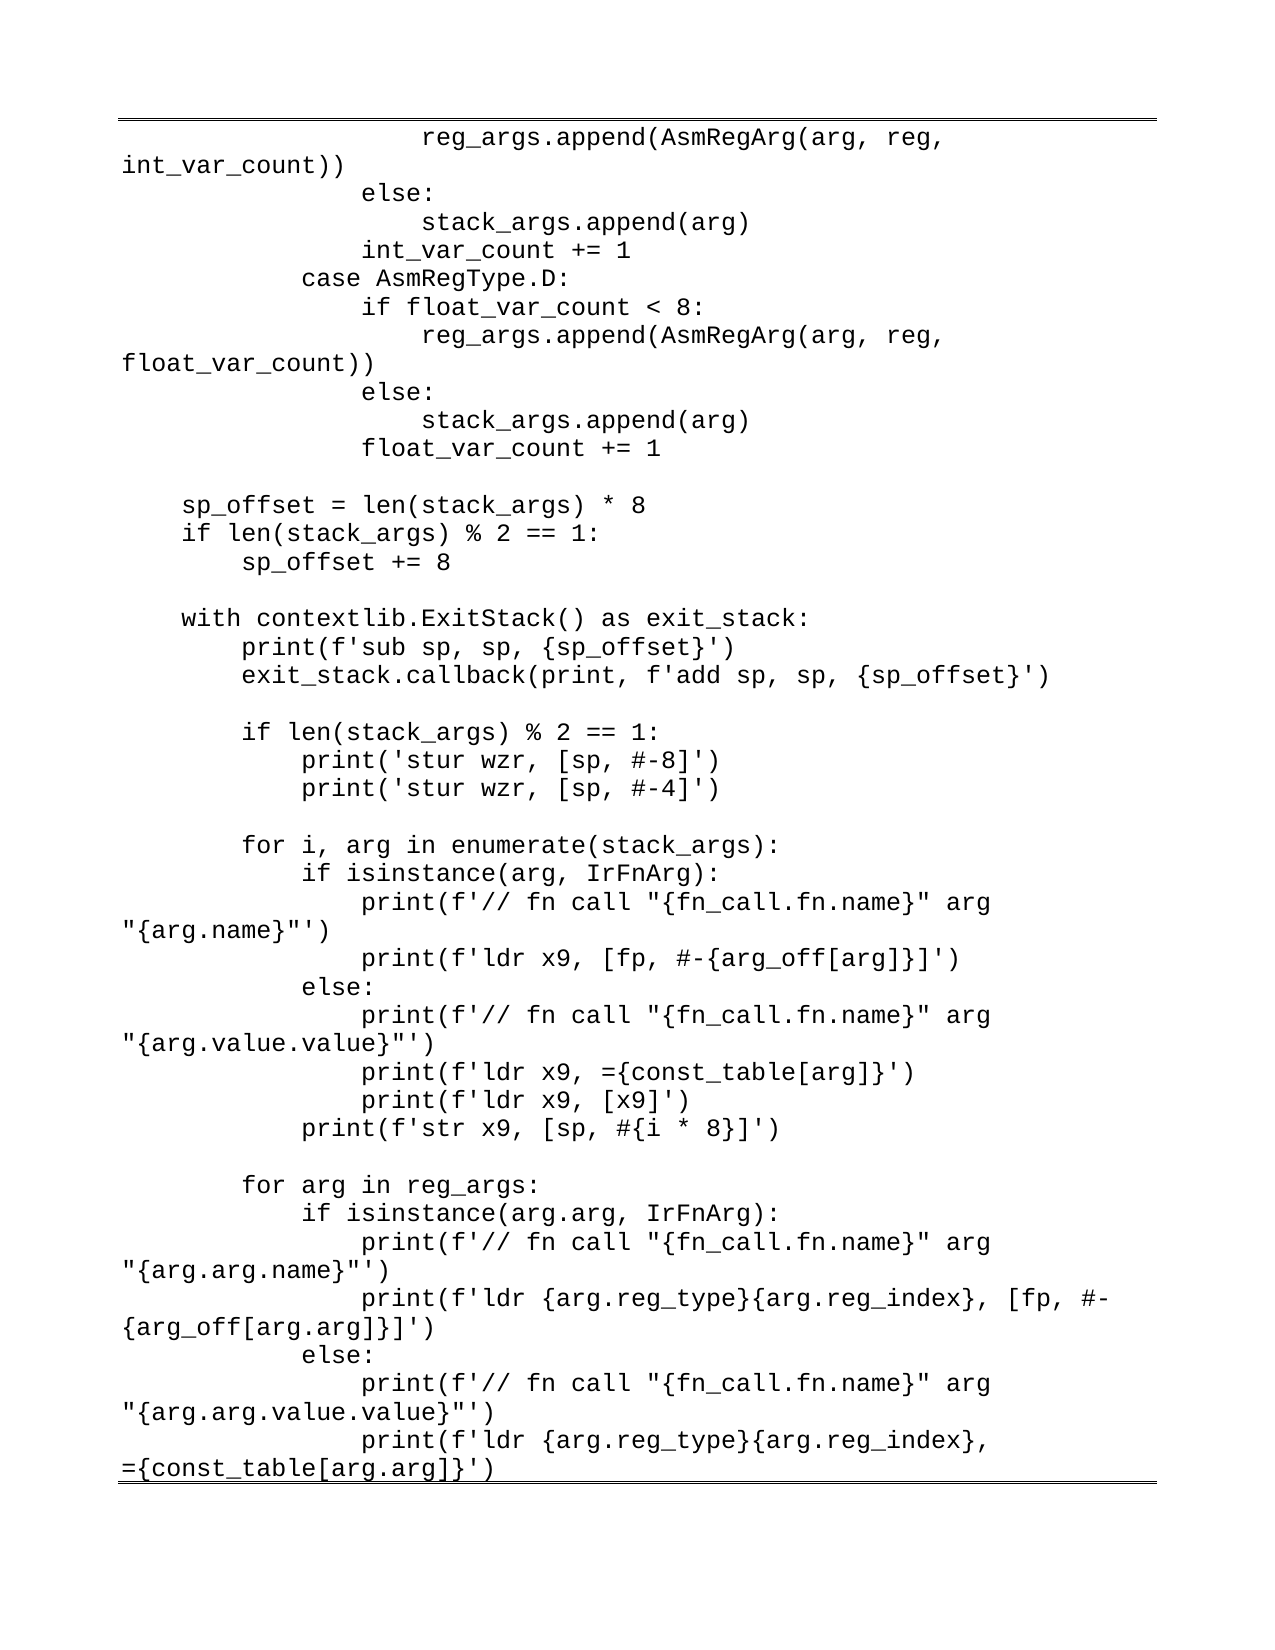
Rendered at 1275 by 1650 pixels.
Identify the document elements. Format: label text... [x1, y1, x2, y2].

text else: [118, 968, 1157, 996]
text int_var_count += 1 [118, 231, 1157, 260]
text print(f'// fn call "{fn_call.fn.name}" arg "{arg.name}"') [118, 883, 1157, 940]
text stack_args.append(arg) [118, 401, 1157, 430]
text else: [118, 373, 1157, 401]
text print(f'ldr x9, ={const_table[arg]}') [118, 1053, 1157, 1081]
text case AsmRegType.D: [118, 260, 1157, 288]
text for i, arg in enumerate(stack_args): [118, 826, 1157, 855]
text print(f'ldr x9, [fp, #-{arg_off[arg]}]') [118, 940, 1157, 968]
text for arg in reg_args: [118, 1166, 1157, 1195]
text sp_offset += 8 [118, 543, 1157, 577]
text else: [118, 175, 1157, 203]
text with contextlib.ExitStack() as exit_stack: [118, 600, 1157, 628]
text float_var_count += 1 [118, 430, 1157, 464]
text reg_args.append(AsmRegArg(arg, reg, float_var_count)) [118, 316, 1157, 373]
text if float_var_count < 8: [118, 288, 1157, 316]
text sp_offset = len(stack_args) * 8 [118, 486, 1157, 515]
text print(f'ldr x9, [x9]') [118, 1081, 1157, 1110]
text exit_stack.callback(print, f'add sp, sp, {sp_offset}') [118, 656, 1157, 691]
text print(f'ldr {arg.reg_type}{arg.reg_index}, [fp, #-{arg_off[arg.arg]}]') [118, 1280, 1157, 1336]
text print('stur wzr, [sp, #-4]') [118, 770, 1157, 804]
text if isinstance(arg.arg, IrFnArg): [118, 1195, 1157, 1223]
text if len(stack_args) % 2 == 1: [118, 515, 1157, 543]
text print(f'// fn call "{fn_call.fn.name}" arg "{arg.value.value}"') [118, 996, 1157, 1053]
text print(f'ldr {arg.reg_type}{arg.reg_index}, ={const_table[arg.arg]}') [118, 1421, 1157, 1481]
text print('stur wzr, [sp, #-8]') [118, 741, 1157, 770]
text if isinstance(arg, IrFnArg): [118, 855, 1157, 883]
text stack_args.append(arg) [118, 203, 1157, 231]
text print(f'// fn call "{fn_call.fn.name}" arg "{arg.arg.name}"') [118, 1223, 1157, 1280]
text print(f'sub sp, sp, {sp_offset}') [118, 628, 1157, 656]
text print(f'str x9, [sp, #{i * 8}]') [118, 1110, 1157, 1144]
text print(f'// fn call "{fn_call.fn.name}" arg "{arg.arg.value.value}"') [118, 1365, 1157, 1421]
text if len(stack_args) % 2 == 1: [118, 713, 1157, 741]
text else: [118, 1336, 1157, 1365]
text reg_args.append(AsmRegArg(arg, reg, int_var_count)) [118, 121, 1157, 175]
